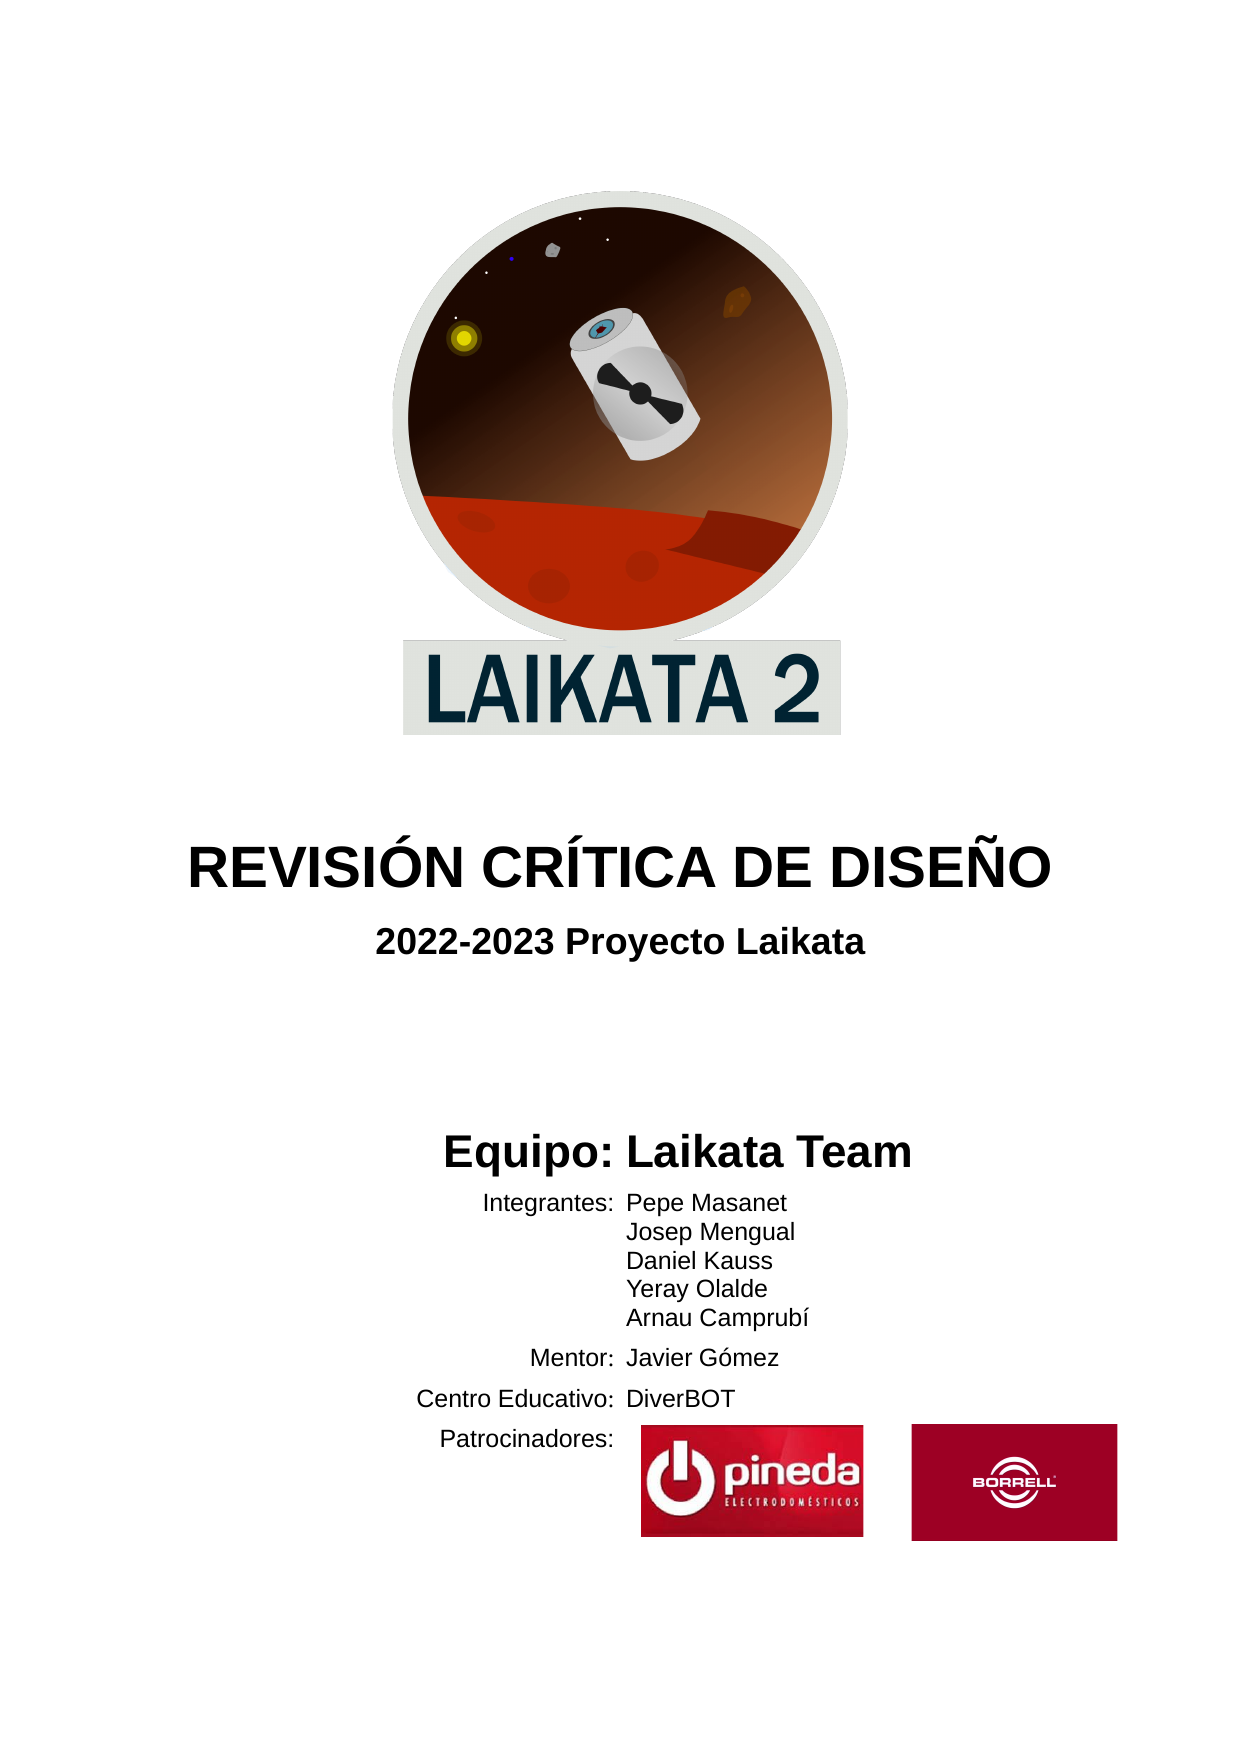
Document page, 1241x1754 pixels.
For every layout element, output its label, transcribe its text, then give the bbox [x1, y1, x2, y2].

picture [392, 191, 848, 735]
table_header Equipo: [118, 1118, 620, 1182]
table_cell Pepe Masanet Josep Mengual Daniel Kauss Yeray Olalde Arnau Camprubí [620, 1183, 1122, 1338]
title REVISIÓN CRÍTICA DE DISEÑO [118, 833, 1122, 900]
picture [641, 1425, 864, 1537]
picture [911, 1424, 1118, 1541]
table_cell Javier Gómez [620, 1338, 1122, 1378]
subtitle 2022-2023 Proyecto Laikata [118, 919, 1122, 962]
table_cell Patrocinadores: [118, 1418, 620, 1545]
table_header Laikata Team [620, 1118, 1122, 1182]
table_cell Mentor: [118, 1338, 620, 1378]
table_cell Integrantes: [118, 1183, 620, 1338]
table_cell [620, 1418, 1122, 1545]
table_cell Centro Educativo: [118, 1378, 620, 1418]
table_cell DiverBOT [620, 1378, 1122, 1418]
